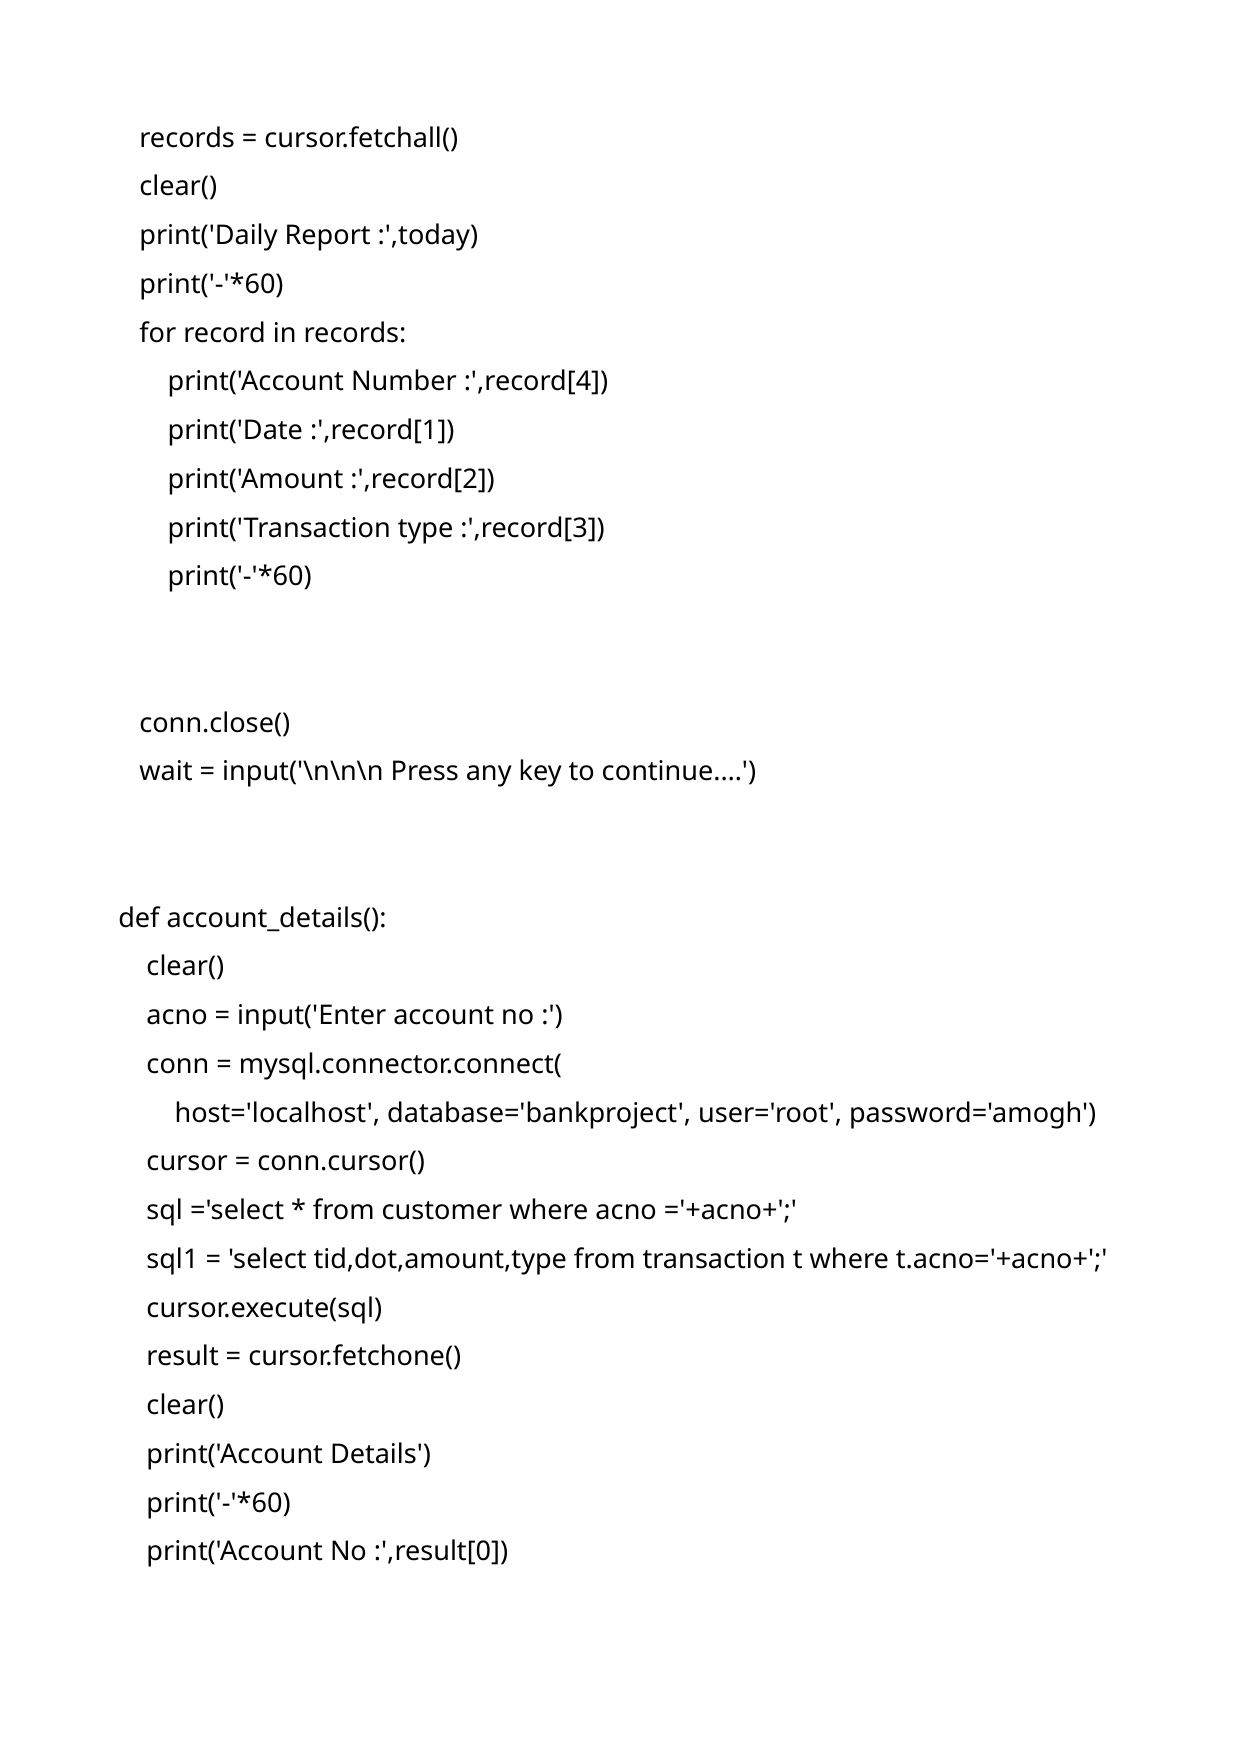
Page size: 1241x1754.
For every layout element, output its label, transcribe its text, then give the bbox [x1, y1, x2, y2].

text print('Daily Report :',today) [118, 216, 1122, 252]
text wait = input('\n\n\n Press any key to continue.…') [118, 752, 1122, 789]
text records = cursor.fetchall() [118, 118, 1122, 155]
text clear() [118, 947, 1122, 984]
text print('Account Details') [118, 1434, 1122, 1471]
text print('Transaction type :',record[3]) [118, 508, 1122, 545]
text conn = mysql.connector.connect( [118, 1044, 1122, 1081]
text sql1 = 'select tid,dot,amount,type from transaction t where t.acno='+acno+';' [118, 1239, 1122, 1276]
text print('-'*60) [118, 264, 1122, 301]
text print('-'*60) [118, 557, 1122, 594]
text print('Date :',record[1]) [118, 411, 1122, 447]
text conn.close() [118, 703, 1122, 740]
text host='localhost', database='bankproject', user='root', password='amogh') [118, 1093, 1122, 1130]
text print('Account Number :',record[4]) [118, 362, 1122, 399]
text def account_details(): [118, 898, 1122, 935]
text for record in records: [118, 313, 1122, 350]
text sql ='select * from customer where acno ='+acno+';' [118, 1191, 1122, 1227]
text print('Account No :',result[0]) [118, 1532, 1122, 1569]
text print('Amount :',record[2]) [118, 459, 1122, 496]
text cursor = conn.cursor() [118, 1142, 1122, 1179]
text result = cursor.fetchone() [118, 1337, 1122, 1374]
text print('-'*60) [118, 1483, 1122, 1520]
text acno = input('Enter account no :') [118, 996, 1122, 1032]
text clear() [118, 167, 1122, 204]
text clear() [118, 1386, 1122, 1422]
text cursor.execute(sql) [118, 1288, 1122, 1325]
